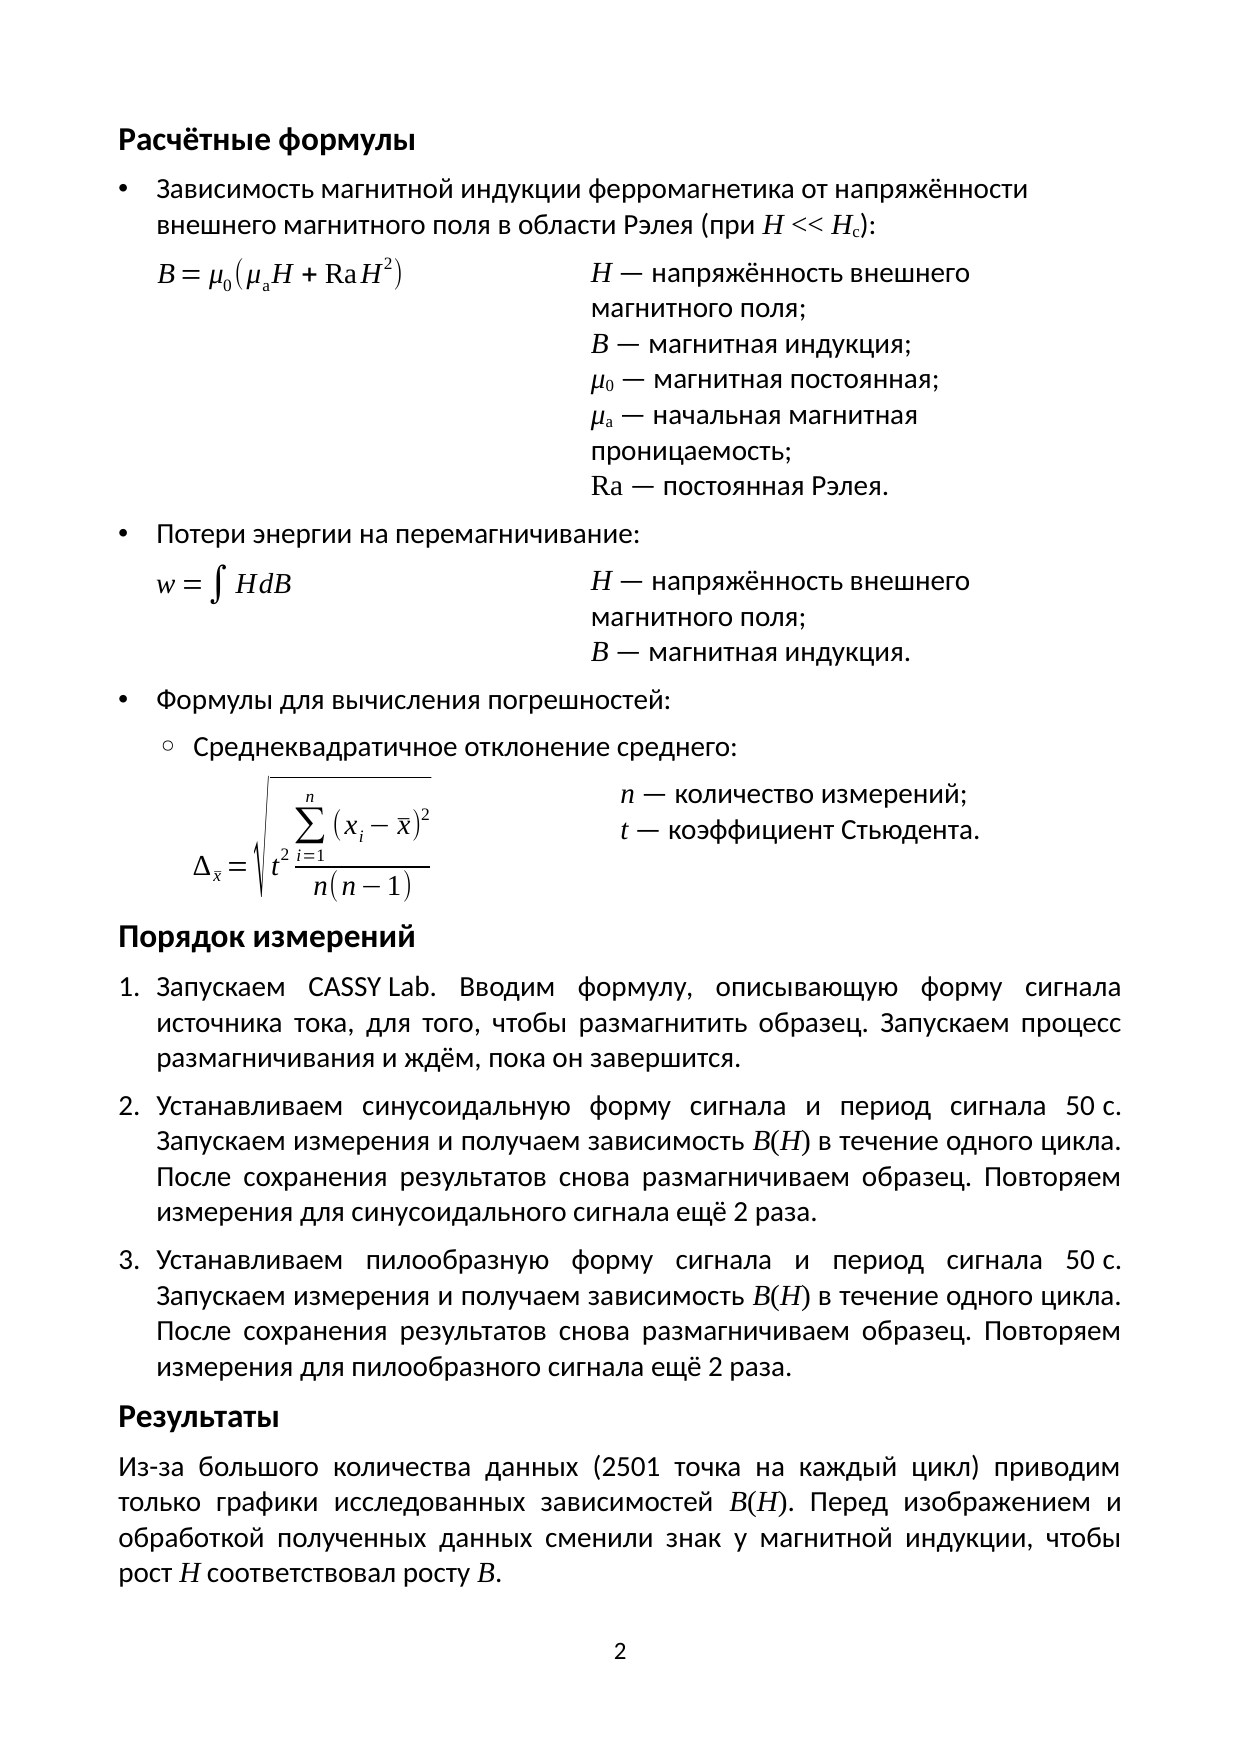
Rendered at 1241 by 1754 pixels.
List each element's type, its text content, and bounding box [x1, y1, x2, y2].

list Зависимость магнитной индукции ферромагнетика от напряжённости внешнего магнитного поля в области Рэлея (при H << Hc): [118, 171, 1122, 242]
list Потери энергии на перемагничивание: [118, 515, 1122, 550]
list Среднеквадратичное отклонение среднего: [156, 728, 1122, 764]
subtitle Расчётные формулы [118, 118, 1122, 159]
list Устанавливаем синусоидальную форму сигнала и период сигнала 50 с. Запускаем измерения и получаем зависимость B(H) в течение одного цикла. После сохранения результатов снова размагничиваем образец. Повторяем измерения для синусоидального сигнала ещё 2 раза. [118, 1087, 1122, 1229]
table_header [156, 254, 591, 515]
table_header [156, 562, 591, 681]
list Устанавливаем пилообразную форму сигнала и период сигнала 50 с. Запускаем измерения и получаем зависимость B(H) в течение одного цикла. После сохранения результатов снова размагничиваем образец. Повторяем измерения для пилообразного сигнала ещё 2 раза. [118, 1241, 1122, 1383]
table_header H — напряжённость внешнего магнитного поля; B — магнитная индукция; μ0 — магнитная постоянная; μa — начальная магнитная проницаемость; Ra — постоянная Рэлея. [591, 254, 1122, 515]
list Формулы для вычисления погрешностей: [118, 681, 1122, 716]
table_header [193, 776, 620, 916]
table_header H — напряжённость внешнего магнитного поля; B — магнитная индукция. [591, 562, 1122, 681]
text Из-за большого количества данных (2501 точка на каждый цикл) приводим только графики исследованных зависимостей B(H). Перед изображением и обработкой полученных данных сменили знак у магнитной индукции, чтобы рост H соответствовал росту B. [118, 1448, 1122, 1590]
list Запускаем CASSY Lab. Вводим формулу, описывающую форму сигнала источника тока, для того, чтобы размагнитить образец. Запускаем процесс размагничивания и ждём, пока он завершится. [118, 968, 1122, 1075]
table_header n — количество измерений; t — коэффициент Стьюдента. [620, 776, 1122, 916]
subtitle Результаты [118, 1395, 1122, 1436]
subtitle Порядок измерений [118, 916, 1122, 956]
